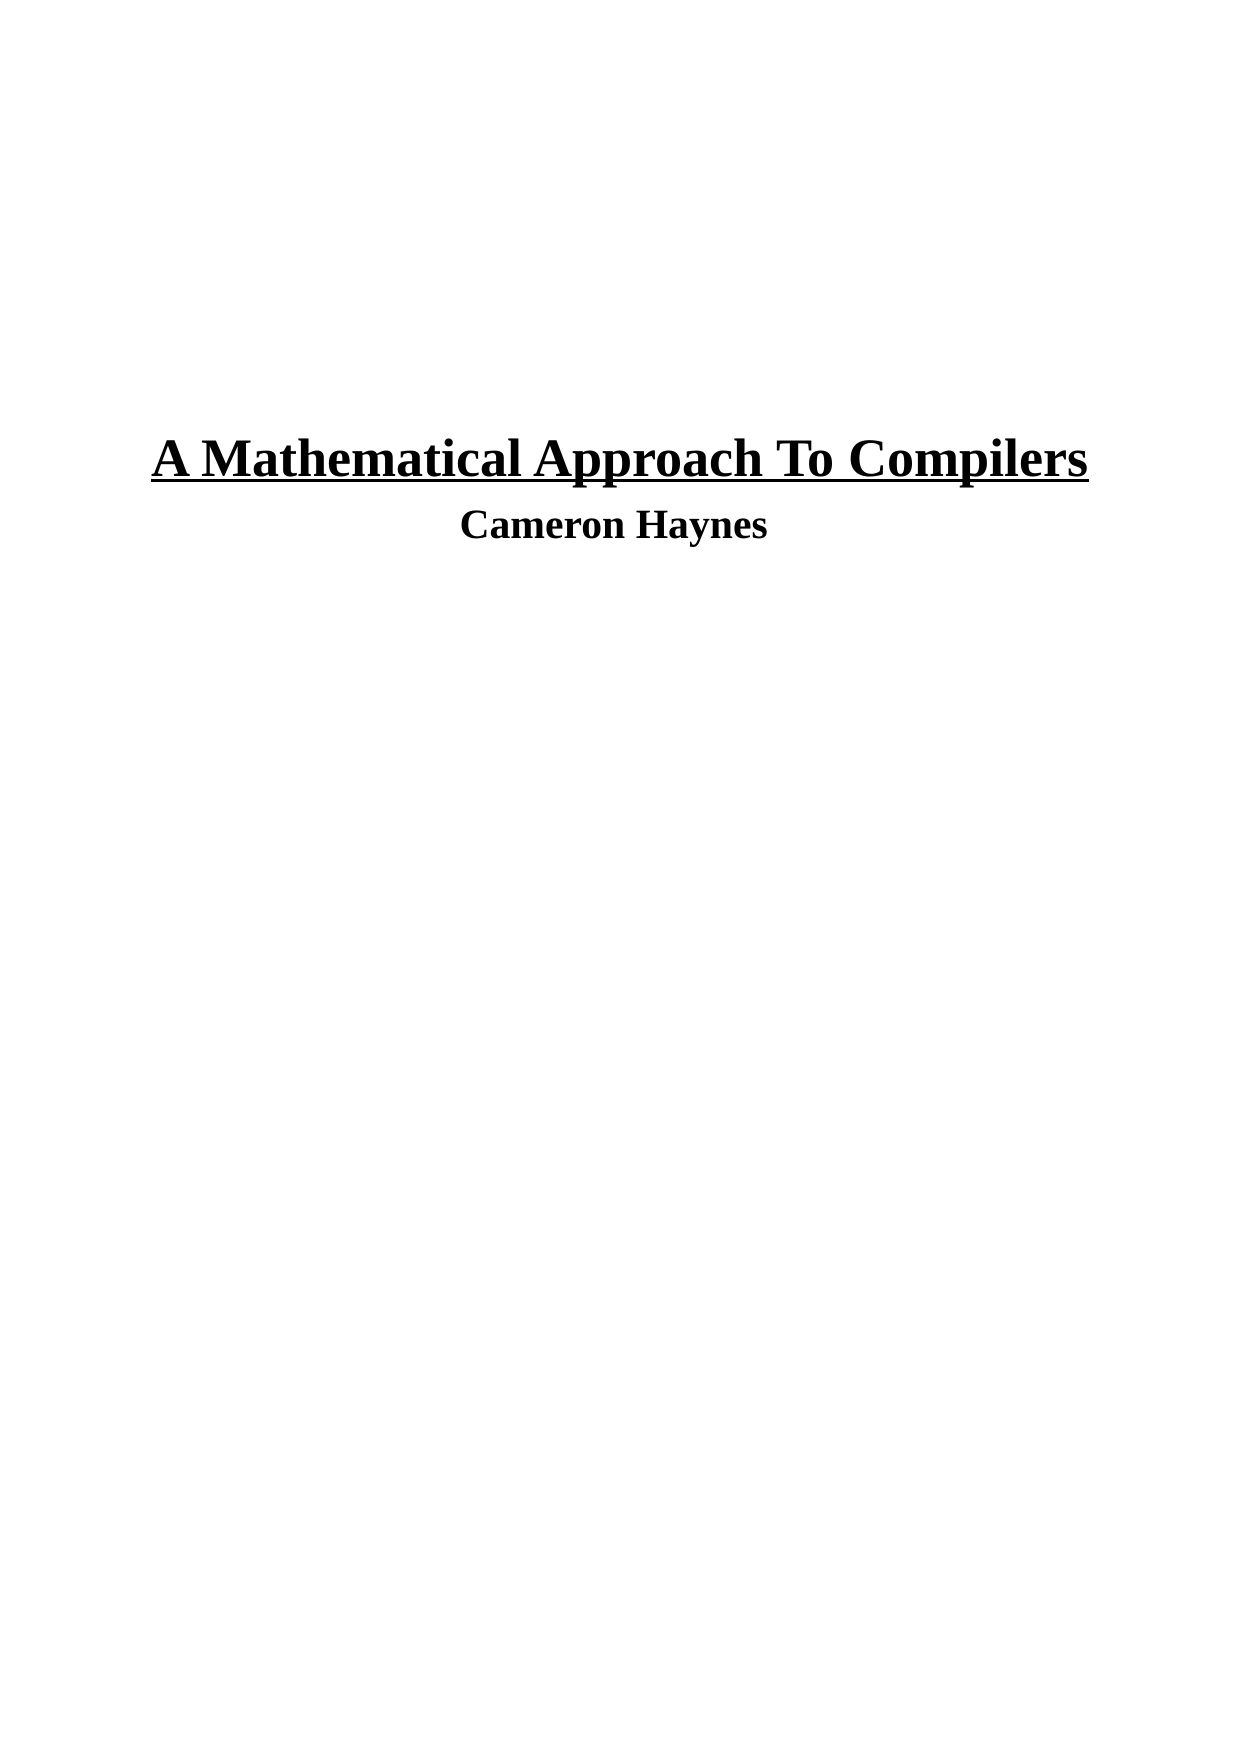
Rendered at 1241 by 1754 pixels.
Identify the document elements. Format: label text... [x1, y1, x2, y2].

text A Mathematical Approach To Compilers [118, 426, 1122, 488]
text Cameron Haynes [118, 488, 1122, 550]
